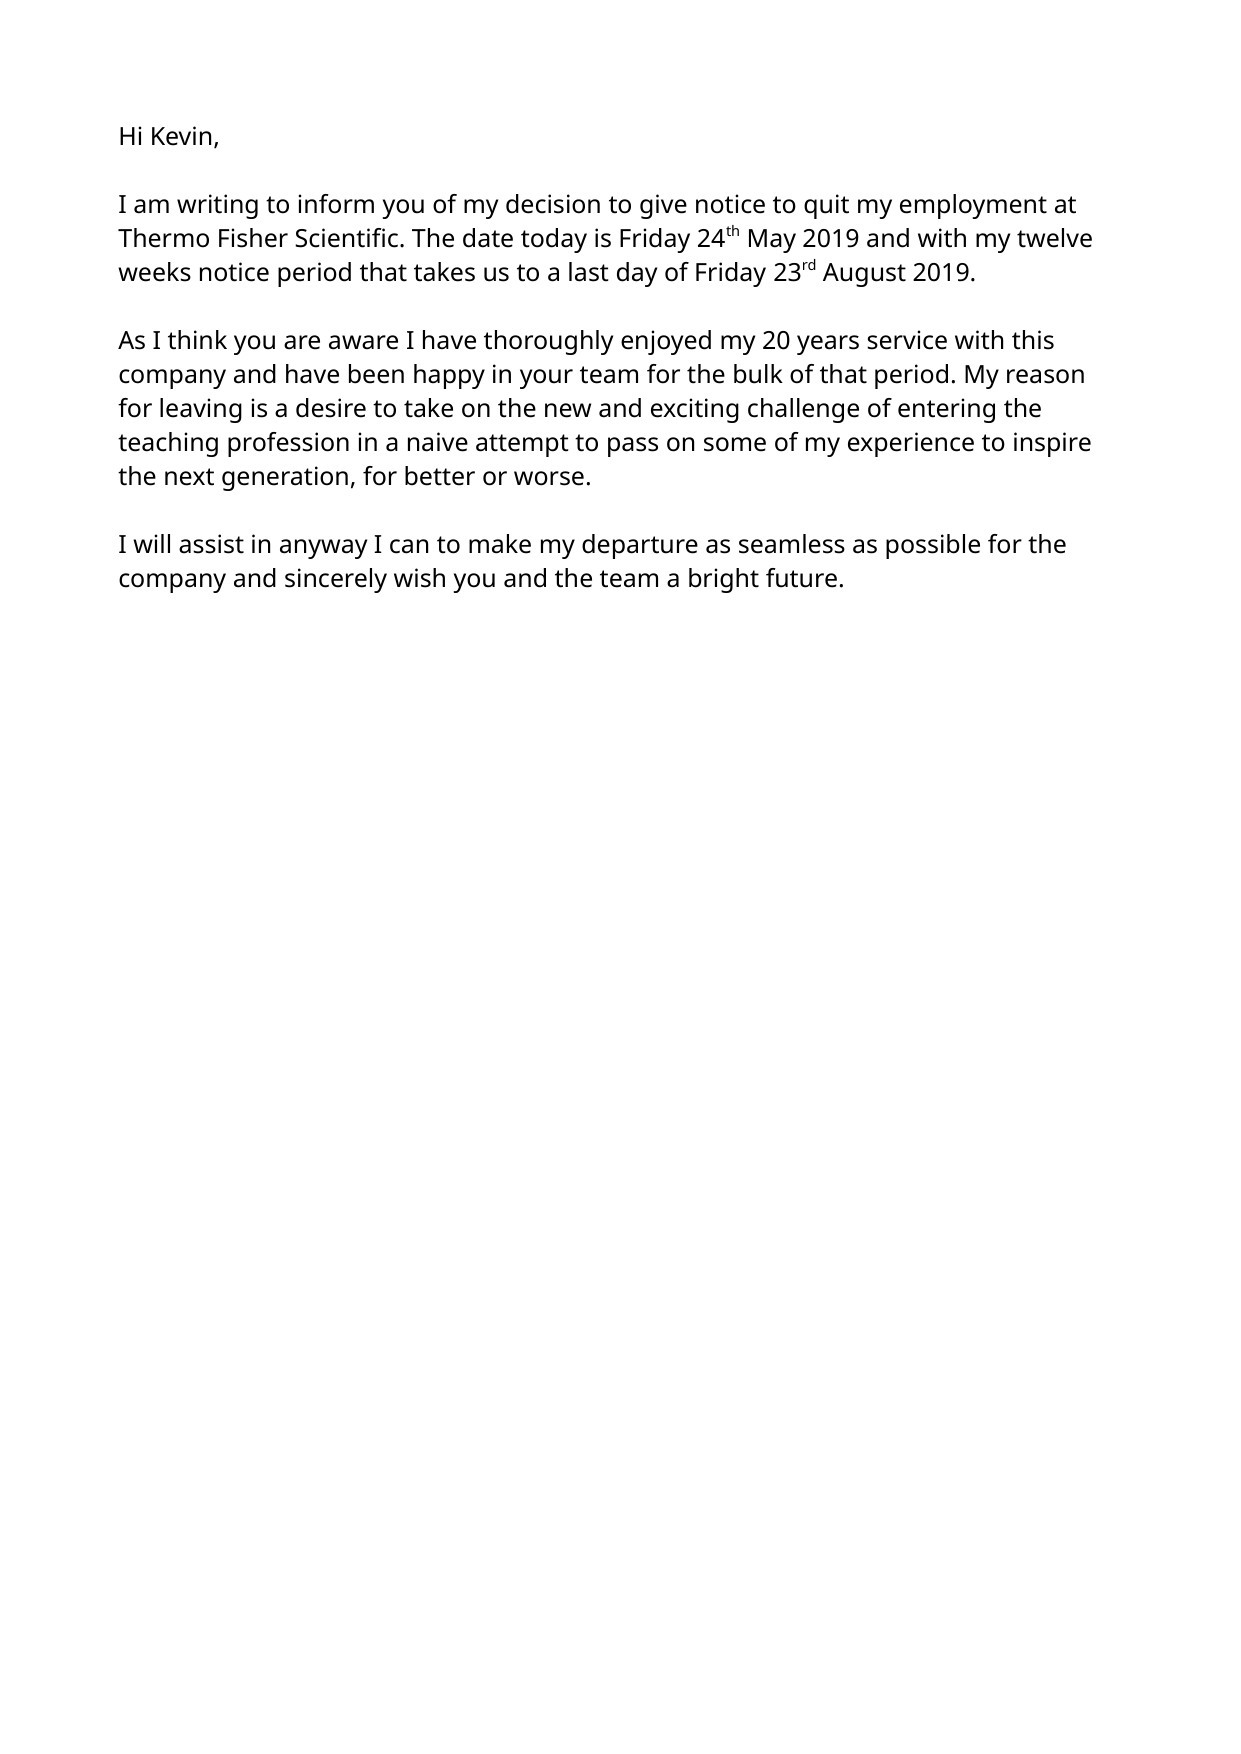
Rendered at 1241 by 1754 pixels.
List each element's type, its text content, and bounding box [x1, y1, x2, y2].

text I will assist in anyway I can to make my departure as seamless as possible for the company and sincerely wish you and the team a bright future. [118, 527, 1122, 595]
text I am writing to inform you of my decision to give notice to quit my employment at Thermo Fisher Scientific. The date today is Friday 24th May 2019 and with my twelve weeks notice period that takes us to a last day of Friday 23rd August 2019. [118, 186, 1122, 288]
text As I think you are aware I have thoroughly enjoyed my 20 years service with this company and have been happy in your team for the bulk of that period. My reason for leaving is a desire to take on the new and exciting challenge of entering the teaching profession in a naive attempt to pass on some of my experience to inspire the next generation, for better or worse. [118, 322, 1122, 493]
text Hi Kevin, [118, 118, 1122, 152]
